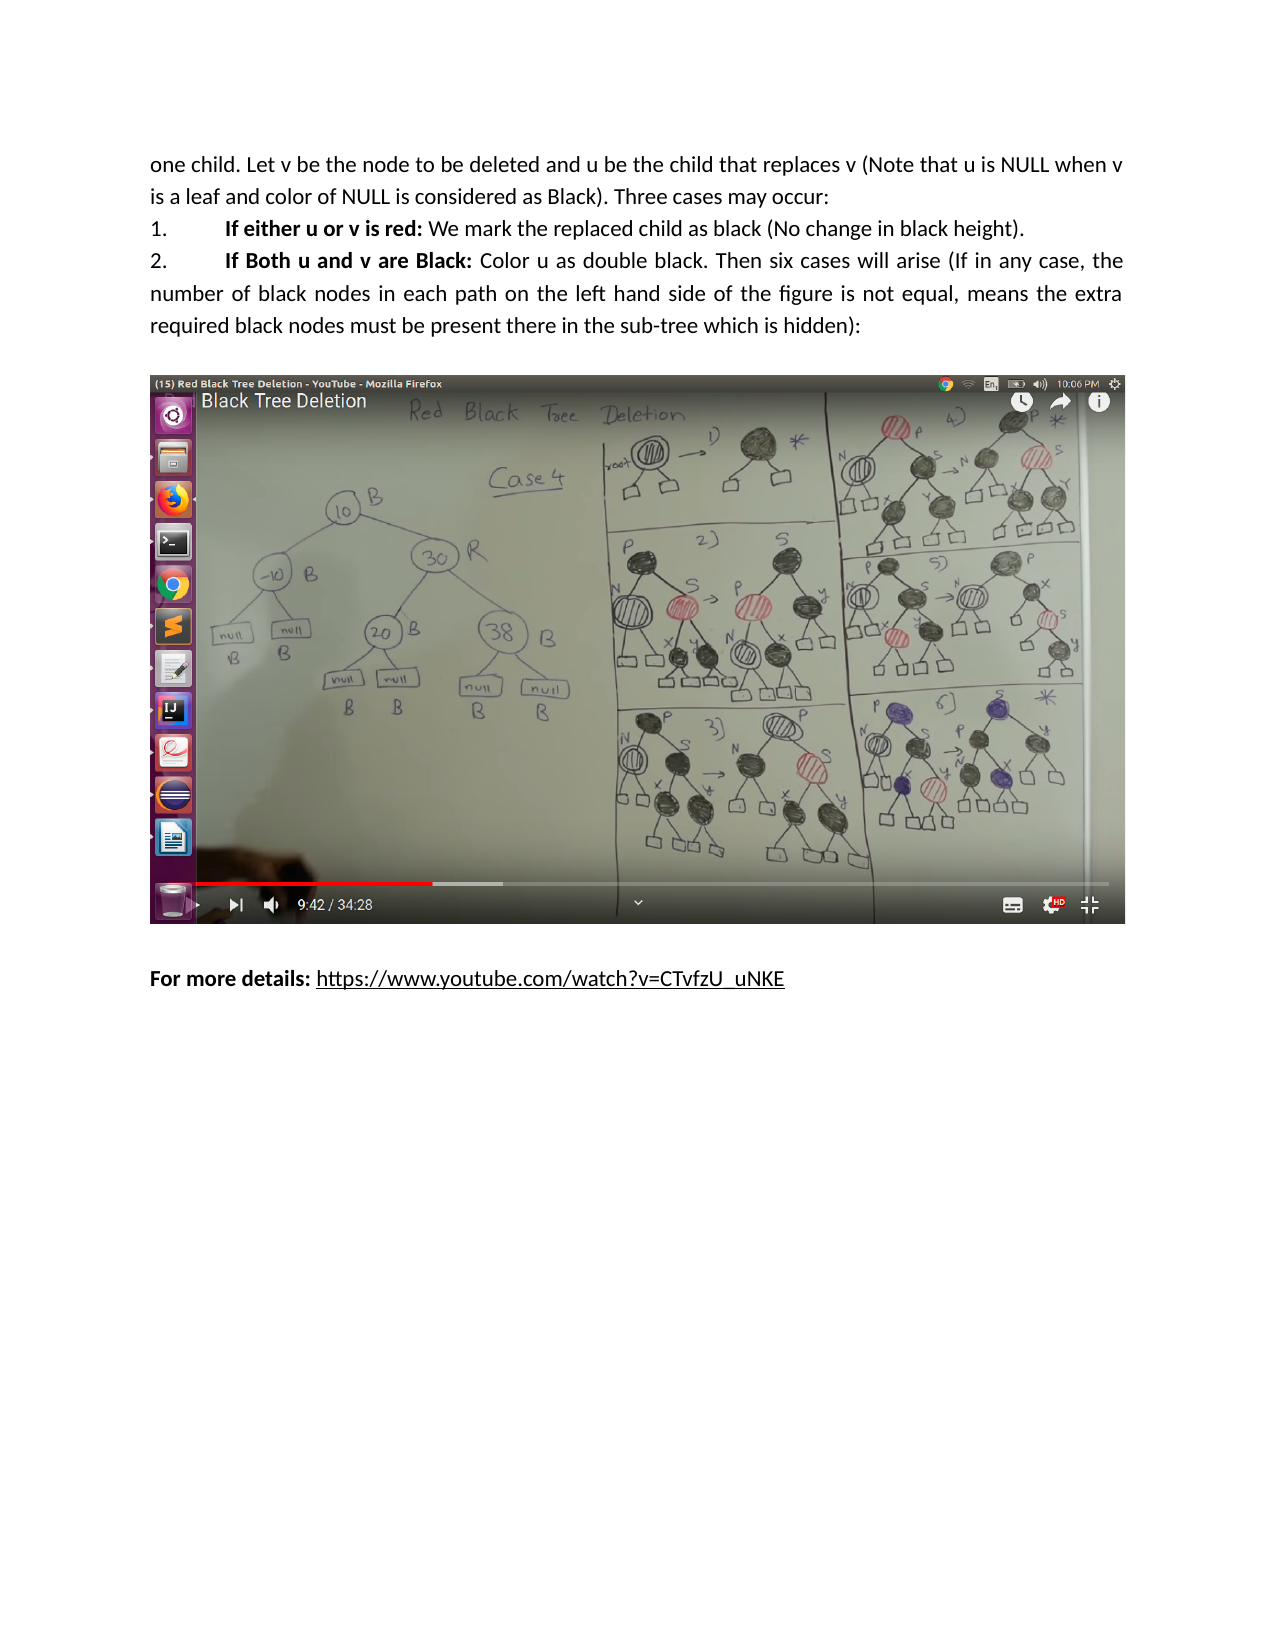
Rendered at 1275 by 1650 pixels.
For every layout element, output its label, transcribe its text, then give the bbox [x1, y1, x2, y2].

list one child. Let v be the node to be deleted and u be the child that replaces v (Note that u is NULL when v is a leaf and color of NULL is considered as Black). Three cases may occur: [150, 150, 1125, 210]
picture [150, 375, 1125, 924]
list For more details: https://www.youtube.com/watch?v=CTvfzU_uNKE [150, 964, 1125, 992]
list If Both u and v are Black: Color u as double black. Then six cases will arise (If in any case, the number of black nodes in each path on the left hand side of the figure is not equal, means the extra required black nodes must be present there in the sub-tree which is hidden): [150, 247, 1125, 339]
list If either u or v is red: We mark the replaced child as black (No change in black height). [150, 214, 1125, 242]
